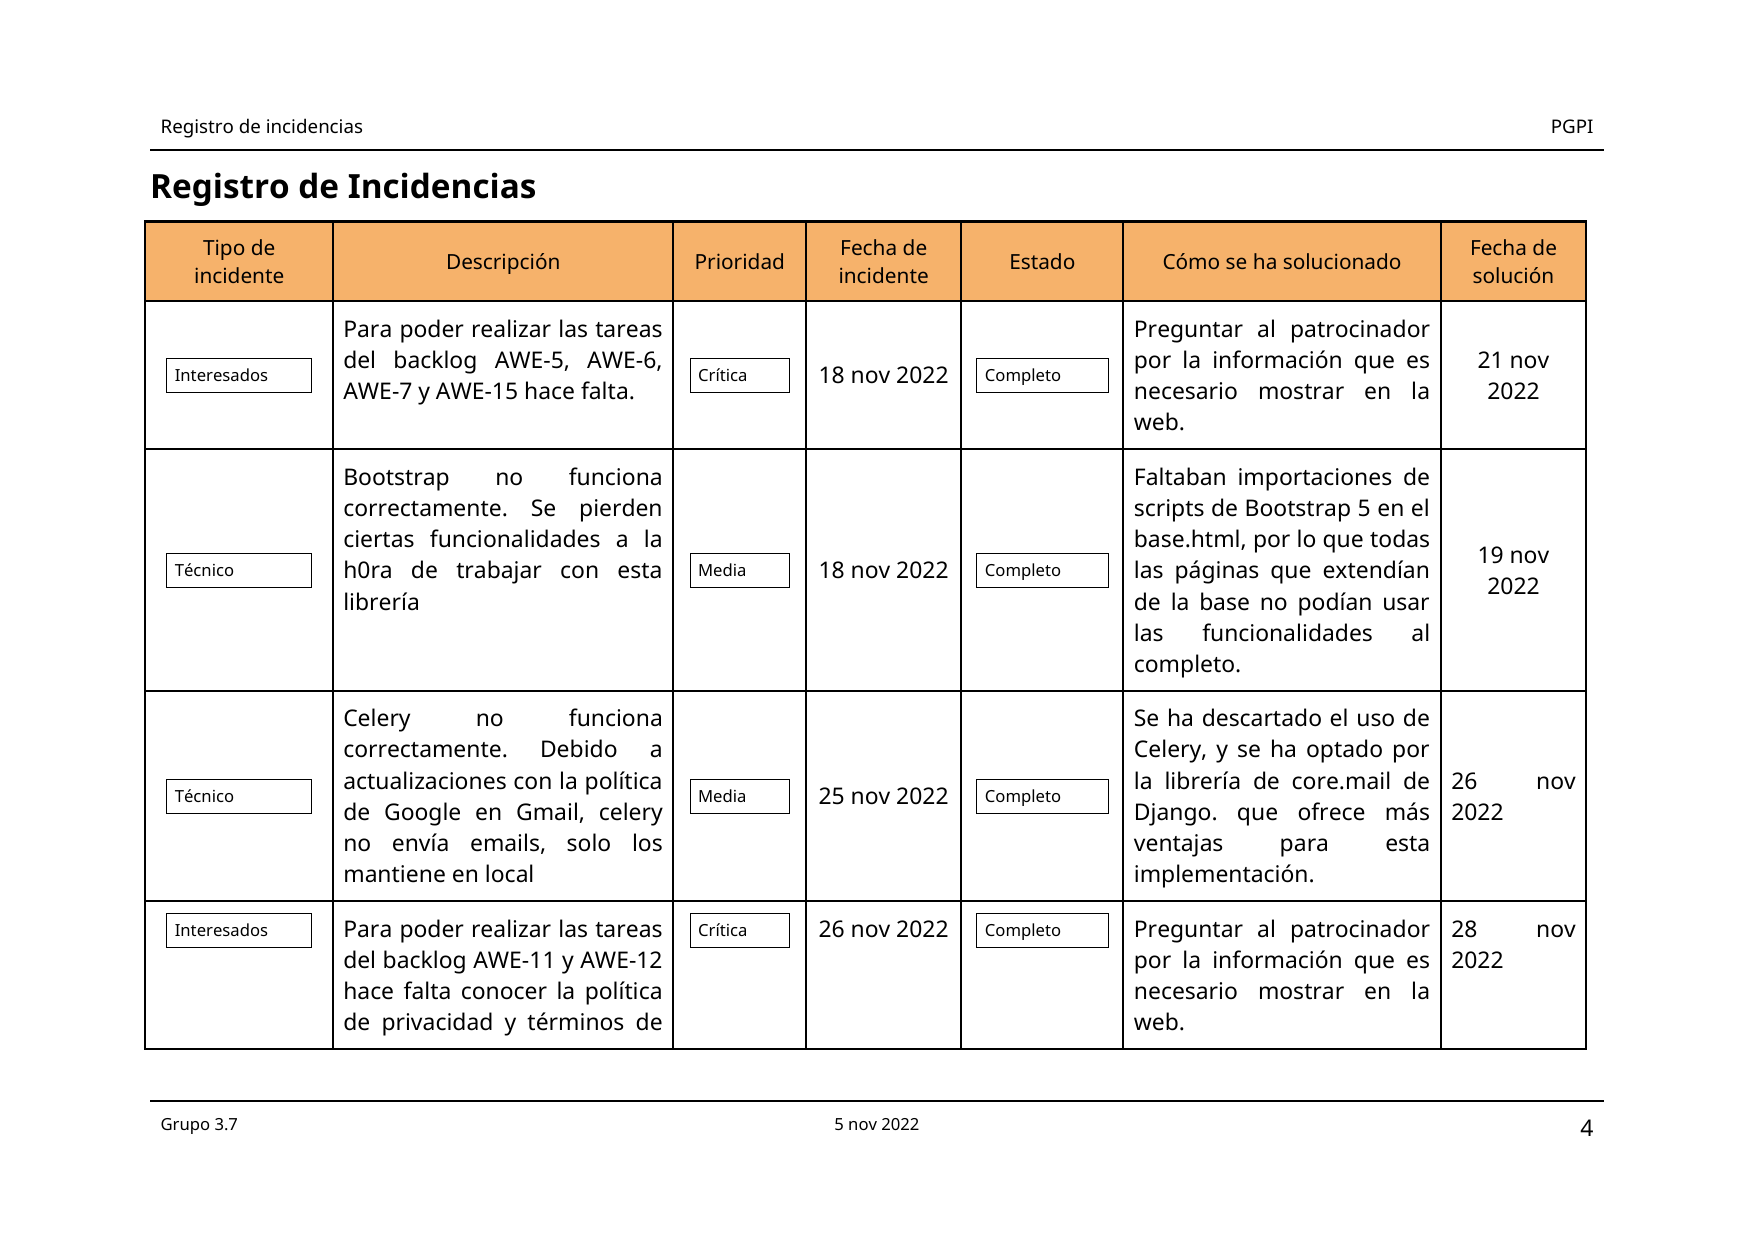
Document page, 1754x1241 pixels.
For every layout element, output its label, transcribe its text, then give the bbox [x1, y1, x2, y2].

table_header Prioridad [674, 223, 805, 300]
table_cell 26 nov 2022 [1442, 692, 1585, 900]
table_cell Preguntar al patrocinador por la información que es necesario mostrar en la web. [1124, 302, 1440, 448]
table_cell [146, 902, 332, 1048]
table_cell [146, 692, 332, 900]
table_header Cómo se ha solucionado [1124, 223, 1440, 300]
table_cell [962, 302, 1122, 448]
table_cell 21 nov 2022 [1442, 302, 1585, 448]
table_cell [146, 450, 332, 690]
table_header Fecha de incidente [807, 223, 960, 300]
table_cell 25 nov 2022 [807, 692, 960, 900]
subtitle Registro de Incidencias [150, 162, 1604, 208]
table_cell [674, 302, 805, 448]
table_cell [674, 450, 805, 690]
table_cell Faltaban importaciones de scripts de Bootstrap 5 en el base.html, por lo que todas las páginas que extendían de la base no podían usar las funcionalidades al completo. [1124, 450, 1440, 690]
table_cell 18 nov 2022 [807, 302, 960, 448]
table_cell 18 nov 2022 [807, 450, 960, 690]
table_cell [674, 692, 805, 900]
table_cell Preguntar al patrocinador por la información que es necesario mostrar en la web. [1124, 902, 1440, 1048]
table_cell Para poder realizar las tareas del backlog AWE-11 y AWE-12 hace falta conocer la política de privacidad y términos de [334, 902, 672, 1048]
table_header Fecha de solución [1442, 223, 1585, 300]
table_header Descripción [334, 223, 672, 300]
table_cell Bootstrap no funciona correctamente. Se pierden ciertas funcionalidades a la h0ra de trabajar con esta librería [334, 450, 672, 690]
table_header Tipo de incidente [146, 223, 332, 300]
table_cell [962, 902, 1122, 1048]
table_cell 26 nov 2022 [807, 902, 960, 1048]
table_cell [962, 450, 1122, 690]
table_cell 28 nov 2022 [1442, 902, 1585, 1048]
table_cell [962, 692, 1122, 900]
table_cell 19 nov 2022 [1442, 450, 1585, 690]
table_cell [146, 302, 332, 448]
table_cell Celery no funciona correctamente. Debido a actualizaciones con la política de Google en Gmail, celery no envía emails, solo los mantiene en local [334, 692, 672, 900]
table_cell [674, 902, 805, 1048]
table_cell Se ha descartado el uso de Celery, y se ha optado por la librería de core.mail de Django. que ofrece más ventajas para esta implementación. [1124, 692, 1440, 900]
table_header Estado [962, 223, 1122, 300]
table_cell Para poder realizar las tareas del backlog AWE-5, AWE-6, AWE-7 y AWE-15 hace falta. [334, 302, 672, 448]
